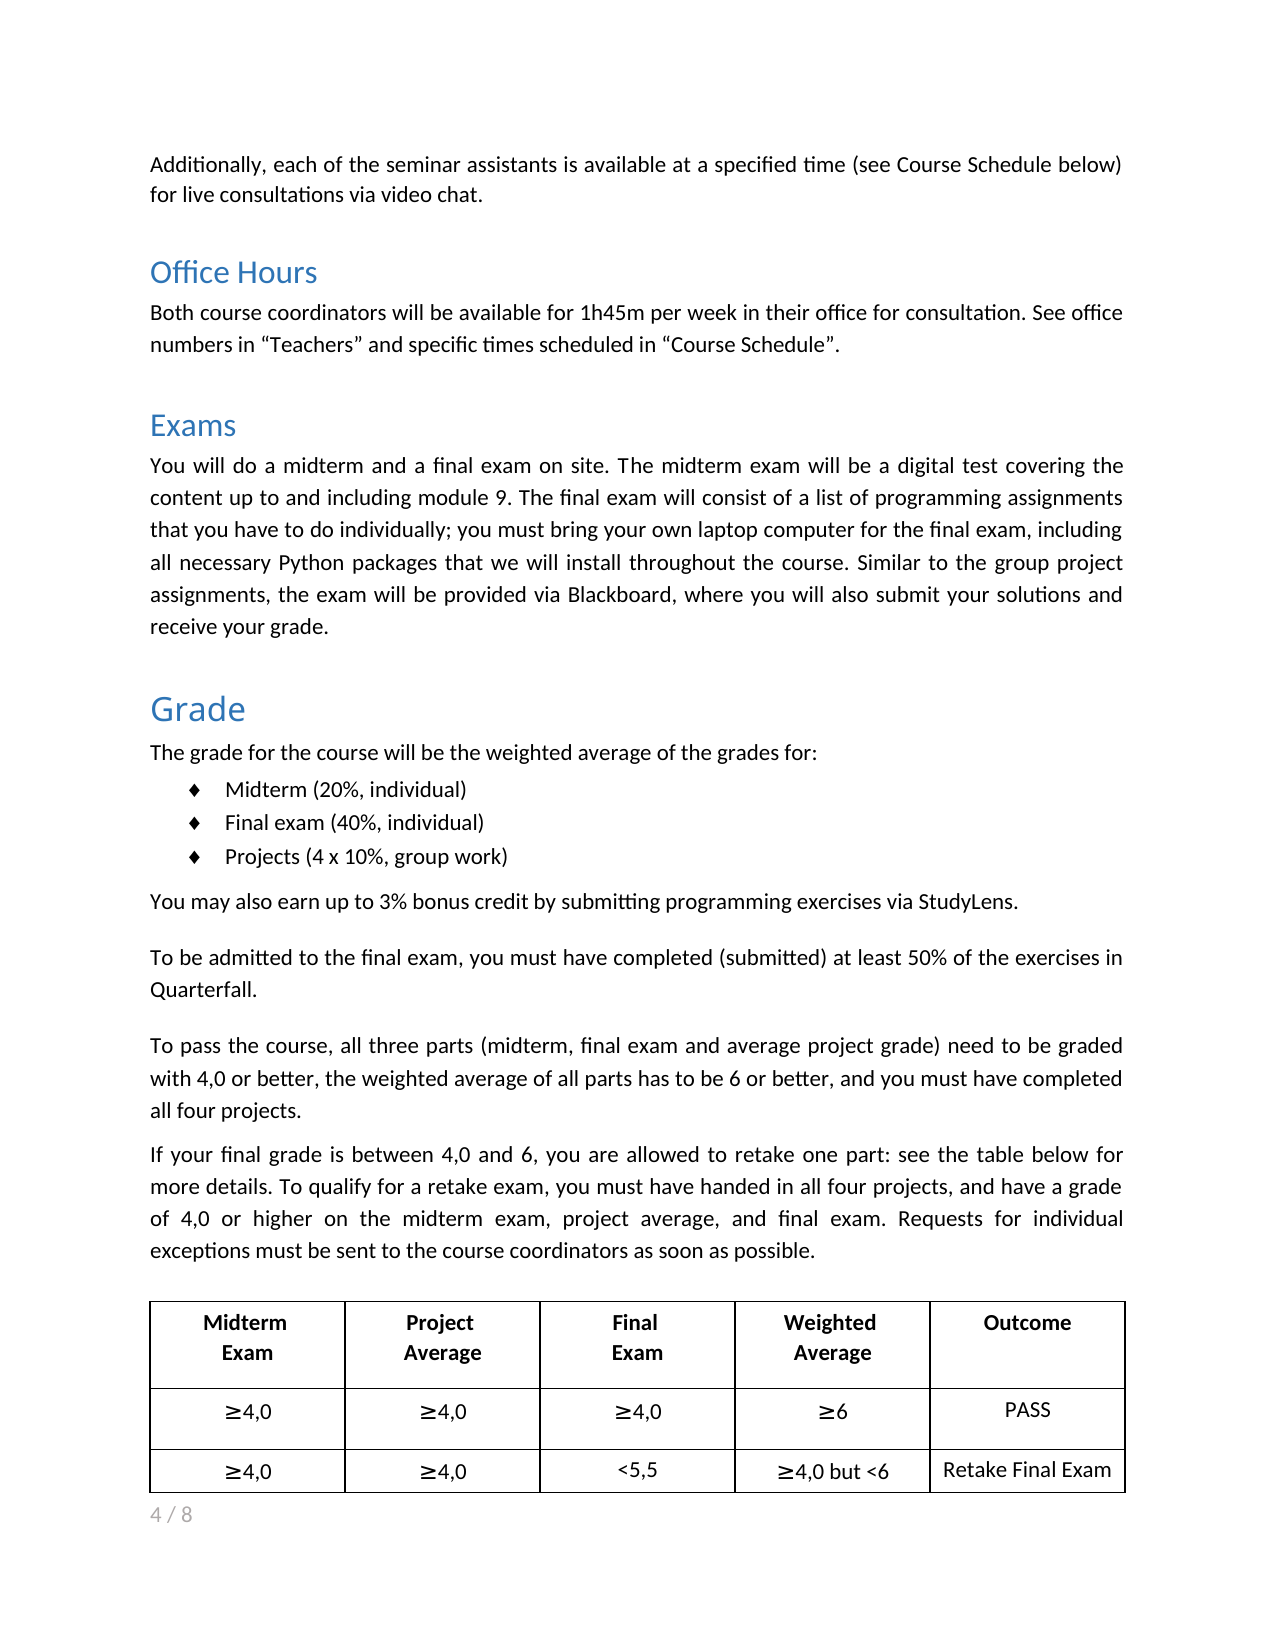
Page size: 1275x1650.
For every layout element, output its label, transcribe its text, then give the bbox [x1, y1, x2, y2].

text Both course coordinators will be available for 1h45m per week in their office for consultation. See office numbers in “Teachers” and specific times scheduled in “Course Schedule”. [150, 298, 1125, 358]
table_cell <5,5 [541, 1450, 734, 1492]
list To be admitted to the final exam, you must have completed (submitted) at least 50% of the exercises in Quarterfall. [150, 943, 1125, 1004]
table_cell ≥4,0 [541, 1389, 734, 1448]
table_header Midterm Exam [151, 1302, 344, 1388]
table_cell ≥6 [736, 1389, 929, 1448]
list Final exam (40%, individual) [187, 808, 1125, 838]
table_header Weighted Average [736, 1302, 929, 1388]
list You may also earn up to 3% bonus credit by submitting programming exercises via StudyLens. [150, 887, 1125, 916]
table_cell ≥4,0 [151, 1450, 344, 1492]
table_cell ≥4,0 but <6 [736, 1450, 929, 1492]
list To pass the course, all three parts (midterm, final exam and average project grade) need to be graded with 4,0 or better, the weighted average of all parts has to be 6 or better, and you must have completed all four projects. [150, 1032, 1125, 1124]
list Projects (4 x 10%, group work) [187, 842, 1125, 871]
subtitle Office Hours [150, 251, 1125, 292]
table_cell ≥4,0 [346, 1389, 539, 1448]
table_cell Retake Final Exam [931, 1450, 1124, 1492]
list If your final grade is between 4,0 and 6, you are allowed to retake one part: see the table below for more details. To qualify for a retake exam, you must have handed in all four projects, and have a grade of 4,0 or higher on the midterm exam, project average, and final exam. Requests for individual exceptions must be sent to the course coordinators as soon as possible. [150, 1140, 1125, 1264]
table_header Final Exam [541, 1302, 734, 1388]
text You will do a midterm and a final exam on site. The midterm exam will be a digital test covering the content up to and including module 9. The final exam will consist of a list of programming assignments that you have to do individually; you must bring your own laptop computer for the final exam, including all necessary Python packages that we will install throughout the course. Similar to the group project assignments, the exam will be provided via Blackboard, where you will also submit your solutions and receive your grade. [150, 451, 1125, 640]
table_header Project Average [346, 1302, 539, 1388]
table_cell ≥4,0 [151, 1389, 344, 1448]
subtitle Grade [150, 686, 1125, 731]
text The grade for the course will be the weighted average of the grades for: [150, 738, 1125, 766]
list Midterm (20%, individual) [187, 775, 1125, 804]
text Additionally, each of the seminar assistants is available at a specified time (see Course Schedule below) for live consultations via video chat. [150, 150, 1125, 208]
table_header Outcome [931, 1302, 1124, 1388]
subtitle Exams [150, 404, 1125, 445]
table_cell ≥4,0 [346, 1450, 539, 1492]
table_cell PASS [931, 1389, 1124, 1448]
